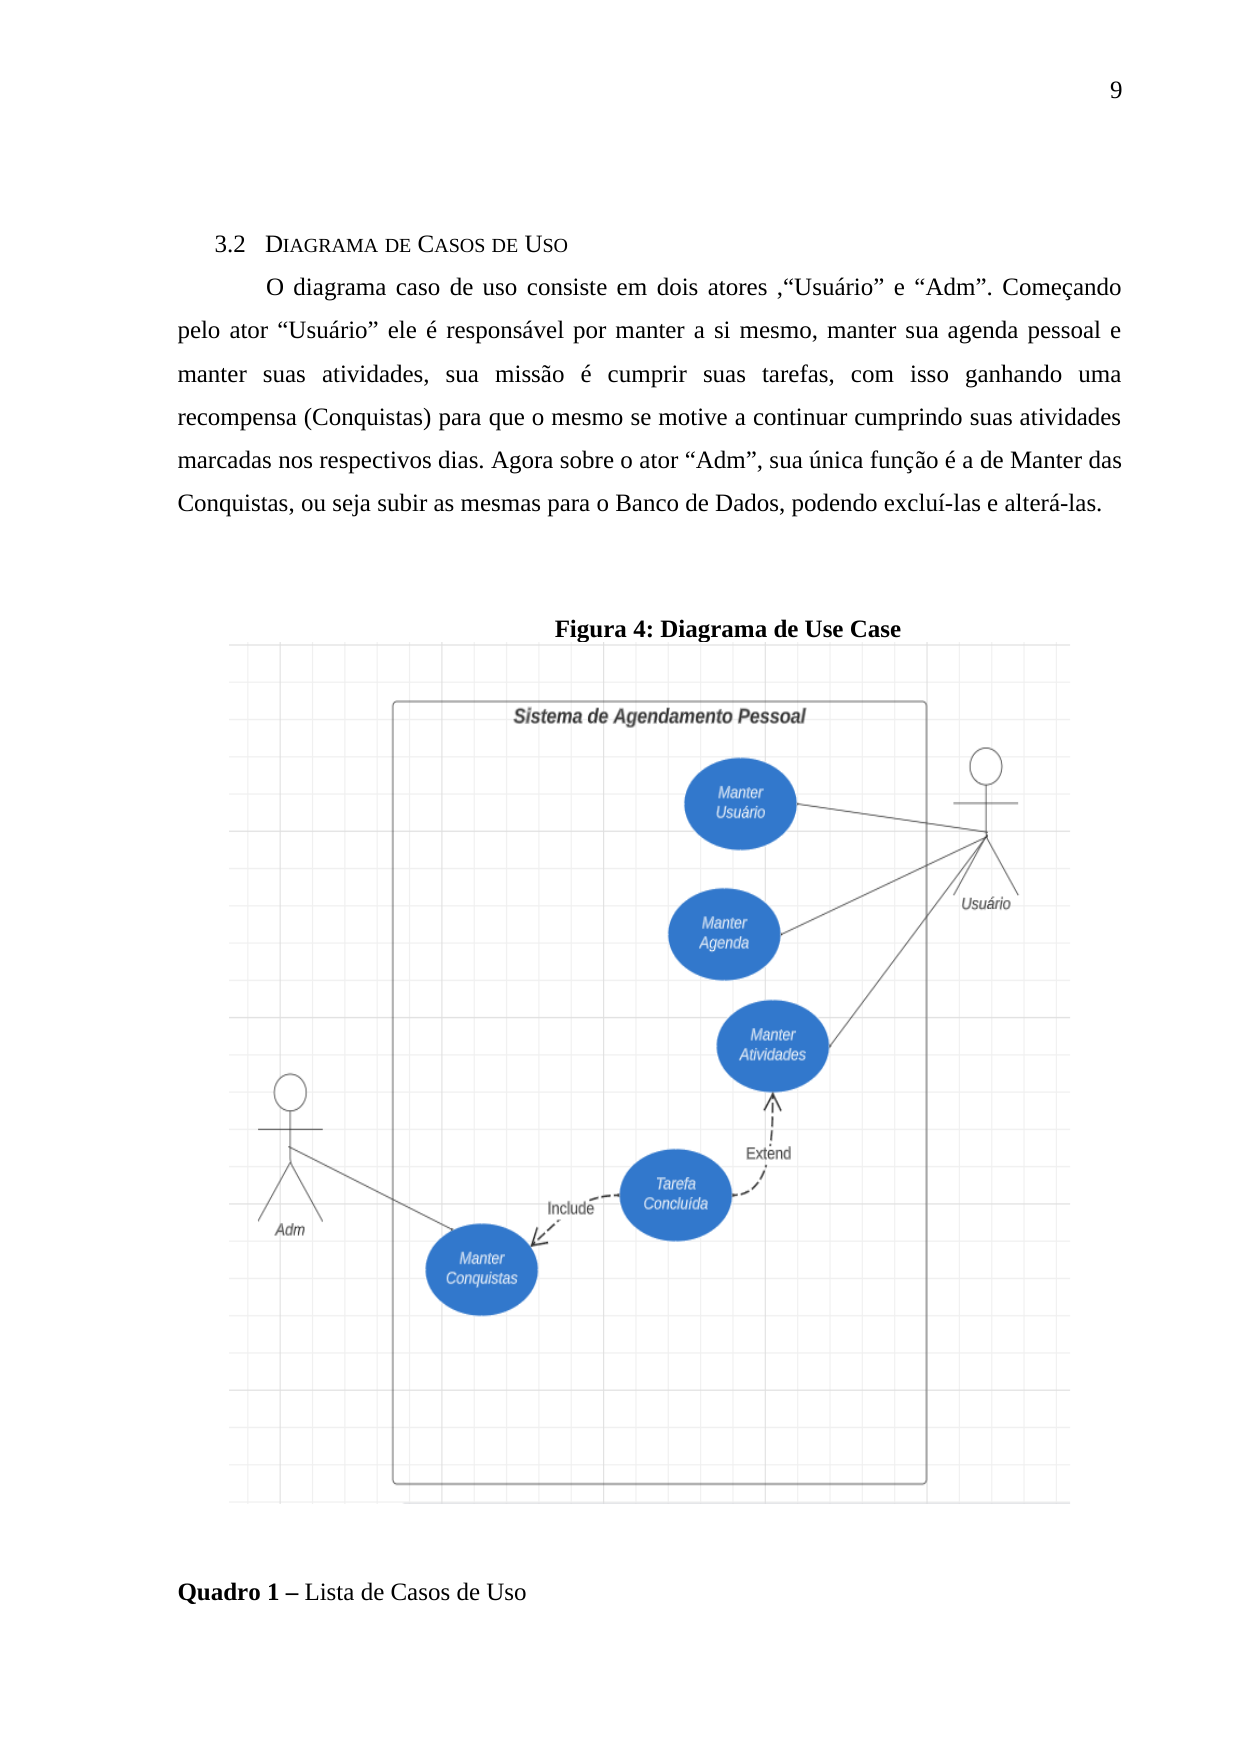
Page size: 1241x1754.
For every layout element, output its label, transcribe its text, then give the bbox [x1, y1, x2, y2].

text Fonte: Elaborada pelos autores 2023. [177, 1450, 229, 1479]
text Fonte: Elaborada pelos autores 2023. [1071, 1450, 1122, 1479]
text O diagrama caso de uso consiste em dois atores ,“Usuário” e “Adm”. Começando pelo ator “Usuário” ele é responsável por manter a si mesmo, manter sua agenda pessoal e manter suas atividades, sua missão é cumprir suas tarefas, com isso ganhando uma recompensa (Conquistas) para que o mesmo se motive a continuar cumprindo suas atividades marcadas nos respectivos dias. Agora sobre o ator “Adm”, sua única função é a de Manter das Conquistas, ou seja subir as mesmas para o Banco de Dados, podendo excluí-las e alterá-las. [177, 272, 1122, 517]
picture [229, 642, 1071, 1504]
subtitle Diagrama de Casos de Uso [214, 229, 1122, 258]
text Figura 4: Diagrama de Use Case [229, 614, 1070, 642]
text Quadro 1 – Lista de Casos de Uso [177, 1577, 1122, 1606]
